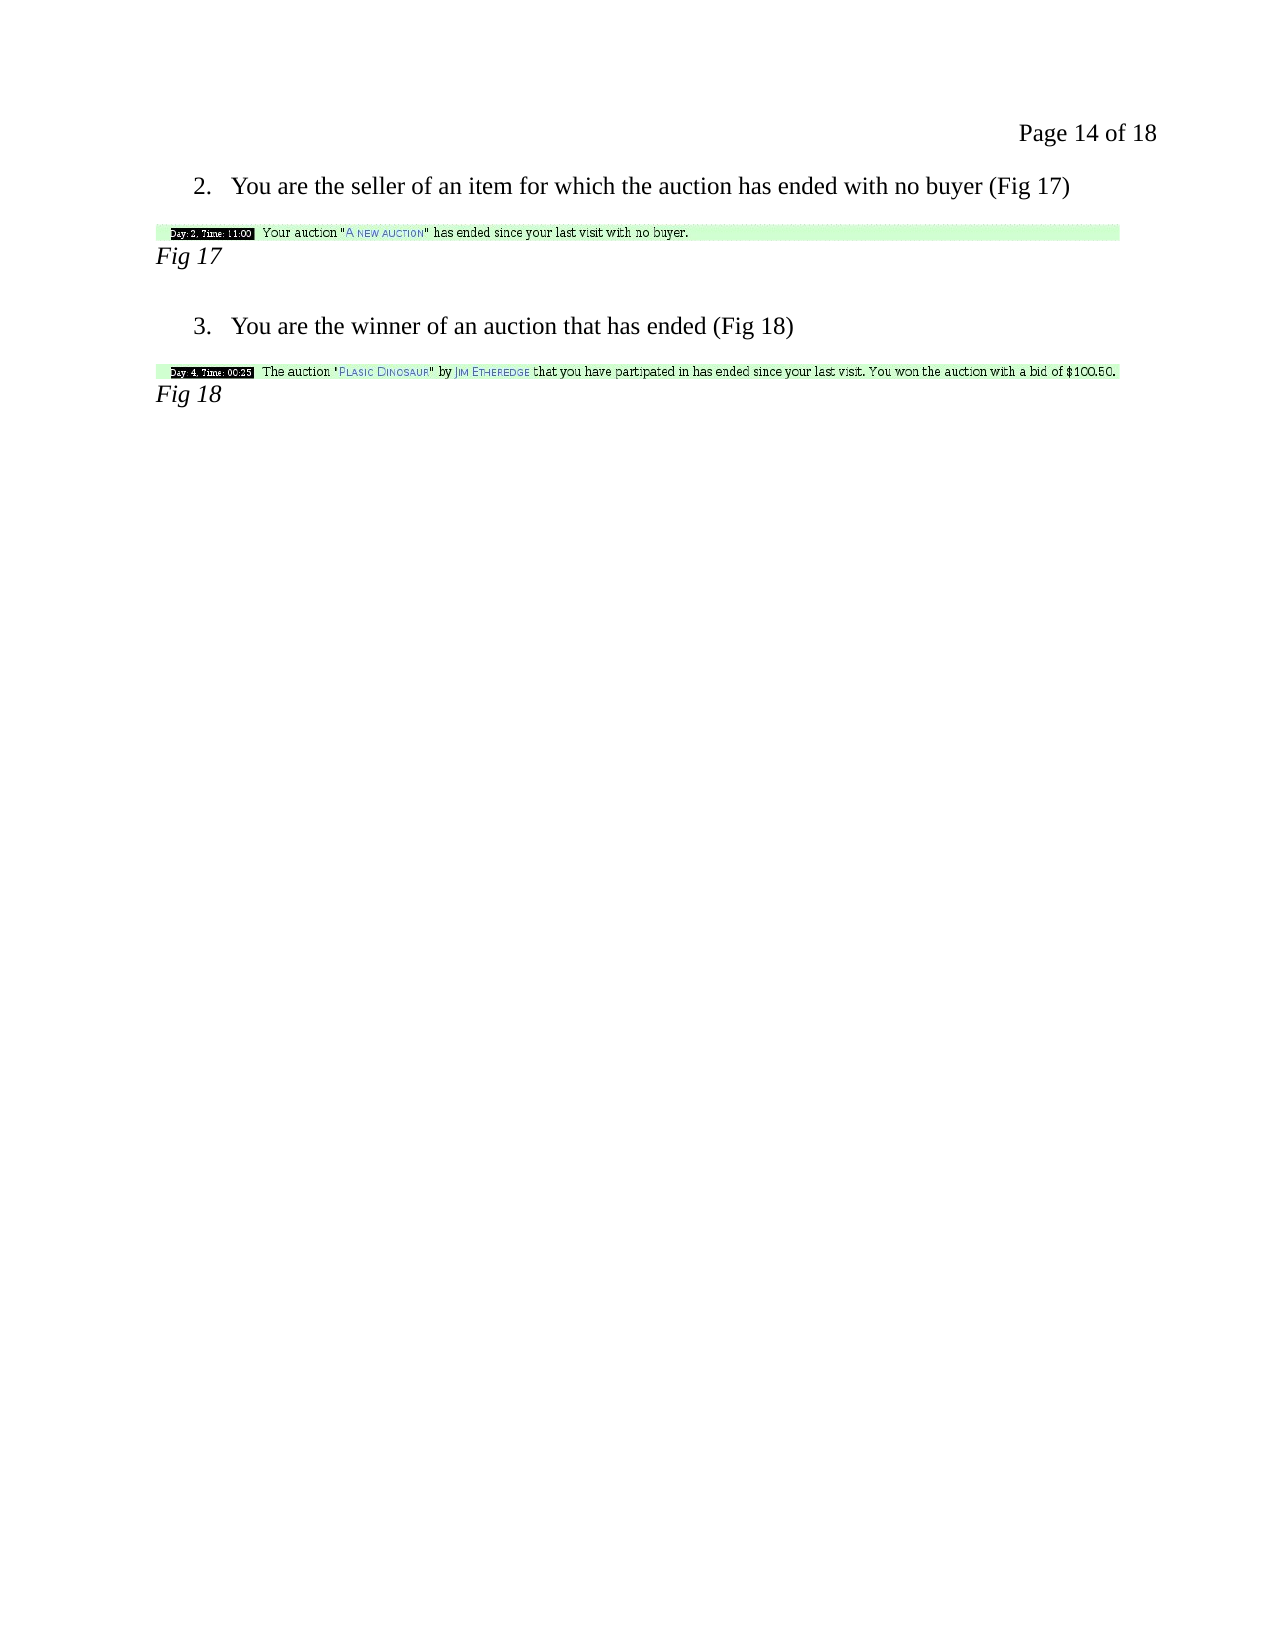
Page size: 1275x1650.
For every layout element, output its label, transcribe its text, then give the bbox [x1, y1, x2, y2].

picture [155, 364, 1120, 379]
list You are the winner of an auction that has ended (Fig 18) [193, 311, 1157, 339]
list Fig 17 [156, 241, 1119, 269]
picture [155, 224, 1120, 241]
text Fig 18 [156, 379, 1119, 407]
list You are the seller of an item for which the auction has ended with no buyer (Fig 17) [193, 171, 1157, 199]
